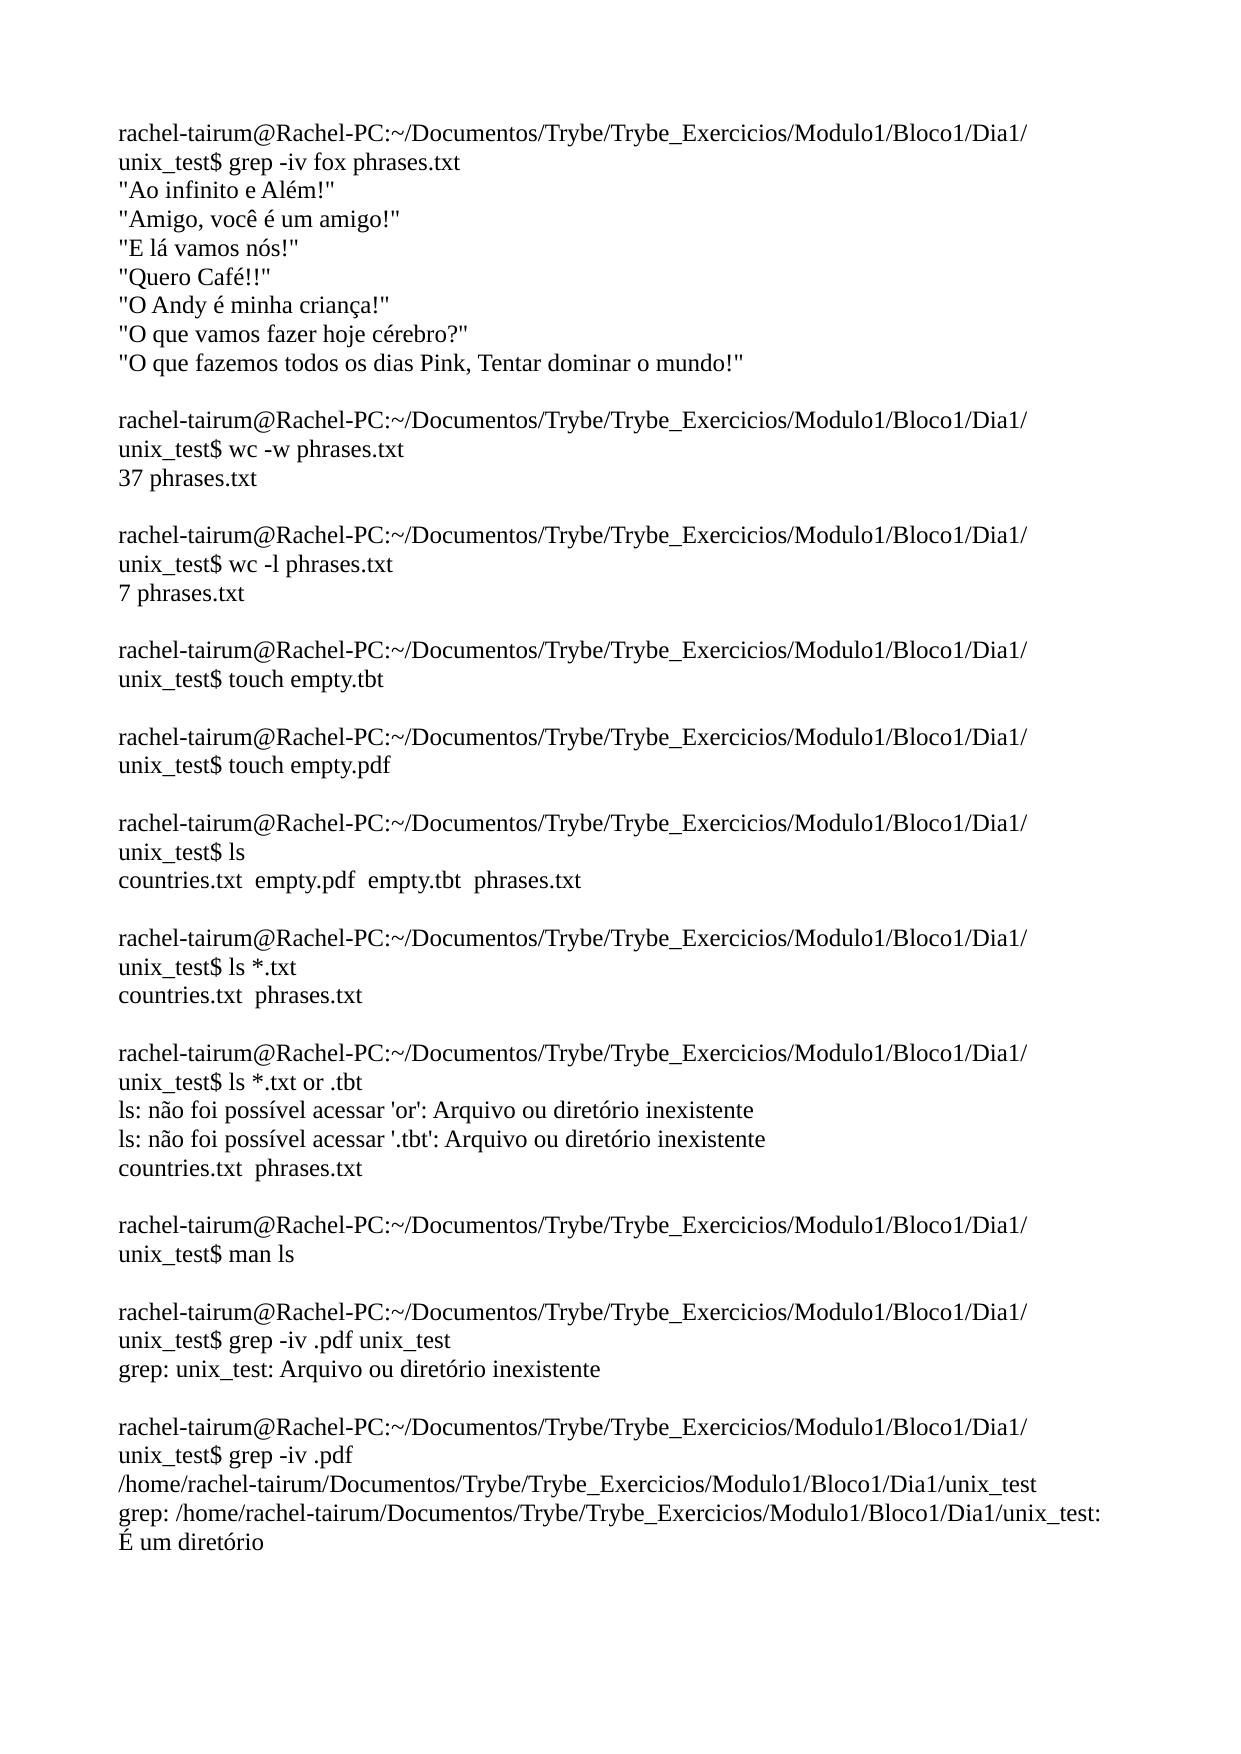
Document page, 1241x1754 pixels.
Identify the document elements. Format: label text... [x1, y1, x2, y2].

text countries.txt phrases.txt [118, 981, 1122, 1009]
text "Quero Café!!" [118, 262, 1122, 291]
text rachel-tairum@Rachel-PC:~/Documentos/Trybe/Trybe_Exercicios/Modulo1/Bloco1/Dia1/unix_test$ ls *.txt or .tbt [118, 1038, 1122, 1096]
text ls: não foi possível acessar 'or': Arquivo ou diretório inexistente [118, 1096, 1122, 1124]
text "Ao infinito e Além!" [118, 176, 1122, 204]
text rachel-tairum@Rachel-PC:~/Documentos/Trybe/Trybe_Exercicios/Modulo1/Bloco1/Dia1/unix_test$ man ls [118, 1211, 1122, 1268]
text rachel-tairum@Rachel-PC:~/Documentos/Trybe/Trybe_Exercicios/Modulo1/Bloco1/Dia1/unix_test$ touch empty.tbt [118, 636, 1122, 693]
text countries.txt phrases.txt [118, 1153, 1122, 1182]
text rachel-tairum@Rachel-PC:~/Documentos/Trybe/Trybe_Exercicios/Modulo1/Bloco1/Dia1/unix_test$ wc -l phrases.txt [118, 521, 1122, 578]
text "Amigo, você é um amigo!" [118, 204, 1122, 233]
text countries.txt empty.pdf empty.tbt phrases.txt [118, 866, 1122, 894]
text "O que fazemos todos os dias Pink, Tentar dominar o mundo!" [118, 348, 1122, 377]
text 37 phrases.txt [118, 463, 1122, 492]
text rachel-tairum@Rachel-PC:~/Documentos/Trybe/Trybe_Exercicios/Modulo1/Bloco1/Dia1/unix_test$ ls [118, 808, 1122, 866]
text grep: /home/rachel-tairum/Documentos/Trybe/Trybe_Exercicios/Modulo1/Bloco1/Dia1/unix_test: É um diretório [118, 1498, 1122, 1556]
text rachel-tairum@Rachel-PC:~/Documentos/Trybe/Trybe_Exercicios/Modulo1/Bloco1/Dia1/unix_test$ touch empty.pdf [118, 722, 1122, 779]
text rachel-tairum@Rachel-PC:~/Documentos/Trybe/Trybe_Exercicios/Modulo1/Bloco1/Dia1/unix_test$ wc -w phrases.txt [118, 406, 1122, 463]
text "O Andy é minha criança!" [118, 291, 1122, 319]
text rachel-tairum@Rachel-PC:~/Documentos/Trybe/Trybe_Exercicios/Modulo1/Bloco1/Dia1/unix_test$ grep -iv fox phrases.txt [118, 118, 1122, 176]
text 7 phrases.txt [118, 578, 1122, 607]
text "O que vamos fazer hoje cérebro?" [118, 319, 1122, 348]
text "E lá vamos nós!" [118, 233, 1122, 262]
text rachel-tairum@Rachel-PC:~/Documentos/Trybe/Trybe_Exercicios/Modulo1/Bloco1/Dia1/unix_test$ ls *.txt [118, 923, 1122, 981]
text rachel-tairum@Rachel-PC:~/Documentos/Trybe/Trybe_Exercicios/Modulo1/Bloco1/Dia1/unix_test$ grep -iv .pdf /home/rachel-tairum/Documentos/Trybe/Trybe_Exercicios/Modulo1/Bloco1/Dia1/unix_test [118, 1412, 1122, 1498]
text grep: unix_test: Arquivo ou diretório inexistente [118, 1354, 1122, 1383]
text ls: não foi possível acessar '.tbt': Arquivo ou diretório inexistente [118, 1124, 1122, 1153]
text rachel-tairum@Rachel-PC:~/Documentos/Trybe/Trybe_Exercicios/Modulo1/Bloco1/Dia1/unix_test$ grep -iv .pdf unix_test [118, 1297, 1122, 1354]
